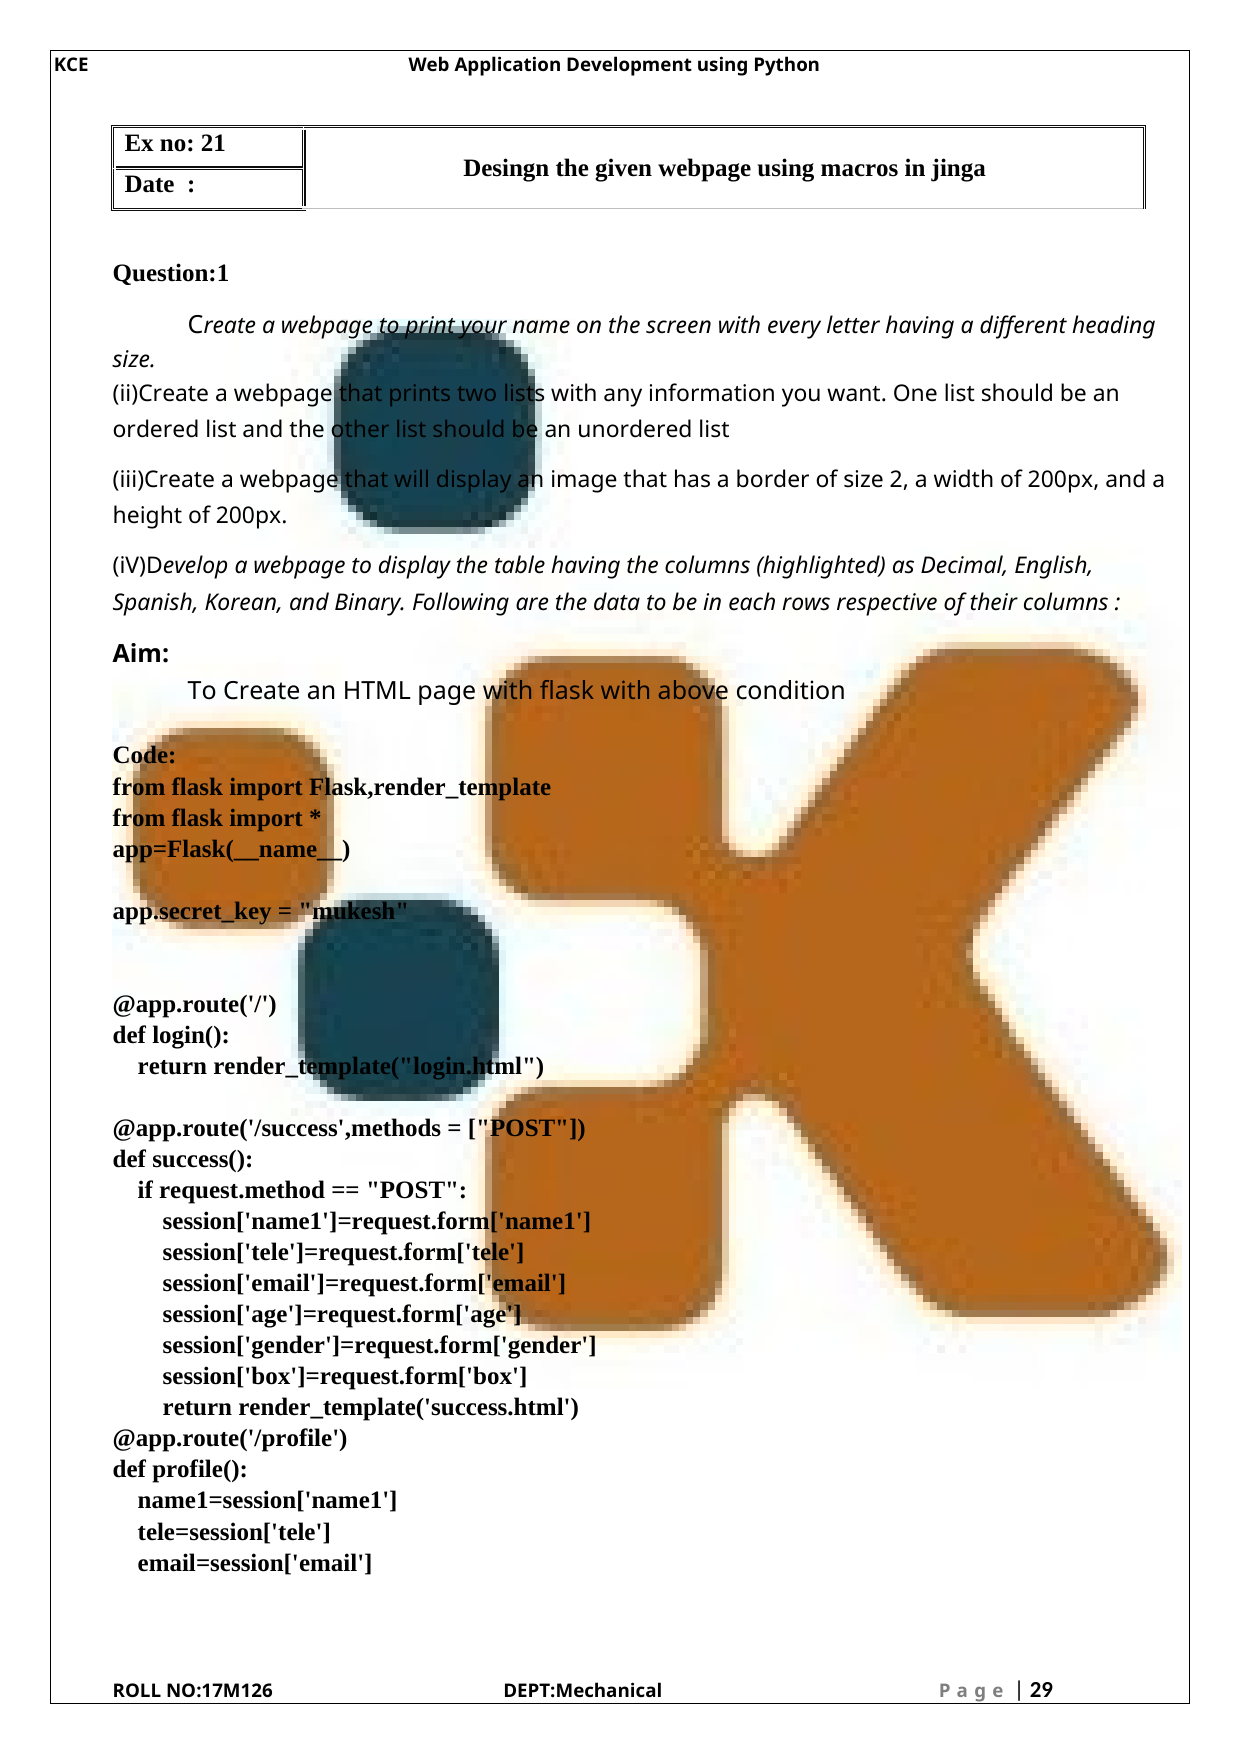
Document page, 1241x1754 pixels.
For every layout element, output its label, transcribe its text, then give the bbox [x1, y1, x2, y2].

text def profile(): [112, 1454, 1181, 1483]
text Question:1 [112, 258, 1181, 287]
text Code: [112, 741, 1181, 769]
text (iV)Develop a webpage to display the table having the columns (highlighted) as Decimal, English, Spanish, Korean, and Binary. Following are the data to be in each rows respective of their columns : [112, 549, 1181, 617]
text session['box']=request.form['box'] [112, 1361, 1181, 1390]
text (ii)Create a webpage that prints two lists with any information you want. One list should be an ordered list and the other list should be an unordered list [112, 377, 1181, 444]
text @app.route('/success',methods = ["POST"]) [112, 1113, 1181, 1142]
text tele=session['tele'] [112, 1517, 1181, 1545]
text from flask import Flask,render_template [112, 772, 1181, 800]
table_header Desingn the given webpage using macros in jinga [304, 128, 1143, 208]
text session['tele']=request.form['tele'] [112, 1237, 1181, 1266]
text @app.route('/') [112, 989, 1181, 1018]
text session['age']=request.form['age'] [112, 1299, 1181, 1328]
text To Create an HTML page with flask with above condition [112, 673, 1181, 707]
text Create a webpage to print your name on the screen with every letter having a different heading size. [112, 306, 1181, 374]
text app=Flask(__name__) [112, 834, 1181, 862]
text session['name1']=request.form['name1'] [112, 1206, 1181, 1235]
text app.secret_key = "mukesh" [112, 896, 1181, 924]
text from flask import * [112, 803, 1181, 831]
text (iii)Create a webpage that will display an image that has a border of size 2, a width of 200px, and a height of 200px. [112, 463, 1181, 530]
text @app.route('/profile') [112, 1423, 1181, 1452]
table_header Ex no: 21 [113, 126, 304, 166]
text def success(): [112, 1144, 1181, 1173]
text return render_template('success.html') [112, 1392, 1181, 1421]
text email=session['email'] [112, 1548, 1181, 1576]
picture [112, 319, 1182, 1389]
text Aim: [112, 636, 1181, 670]
text return render_template("login.html") [112, 1051, 1181, 1080]
text if request.method == "POST": [112, 1175, 1181, 1204]
text def login(): [112, 1020, 1181, 1049]
text session['gender']=request.form['gender'] [112, 1330, 1181, 1359]
text session['email']=request.form['email'] [112, 1268, 1181, 1297]
text name1=session['name1'] [112, 1486, 1181, 1514]
table_cell Date : [114, 166, 304, 208]
